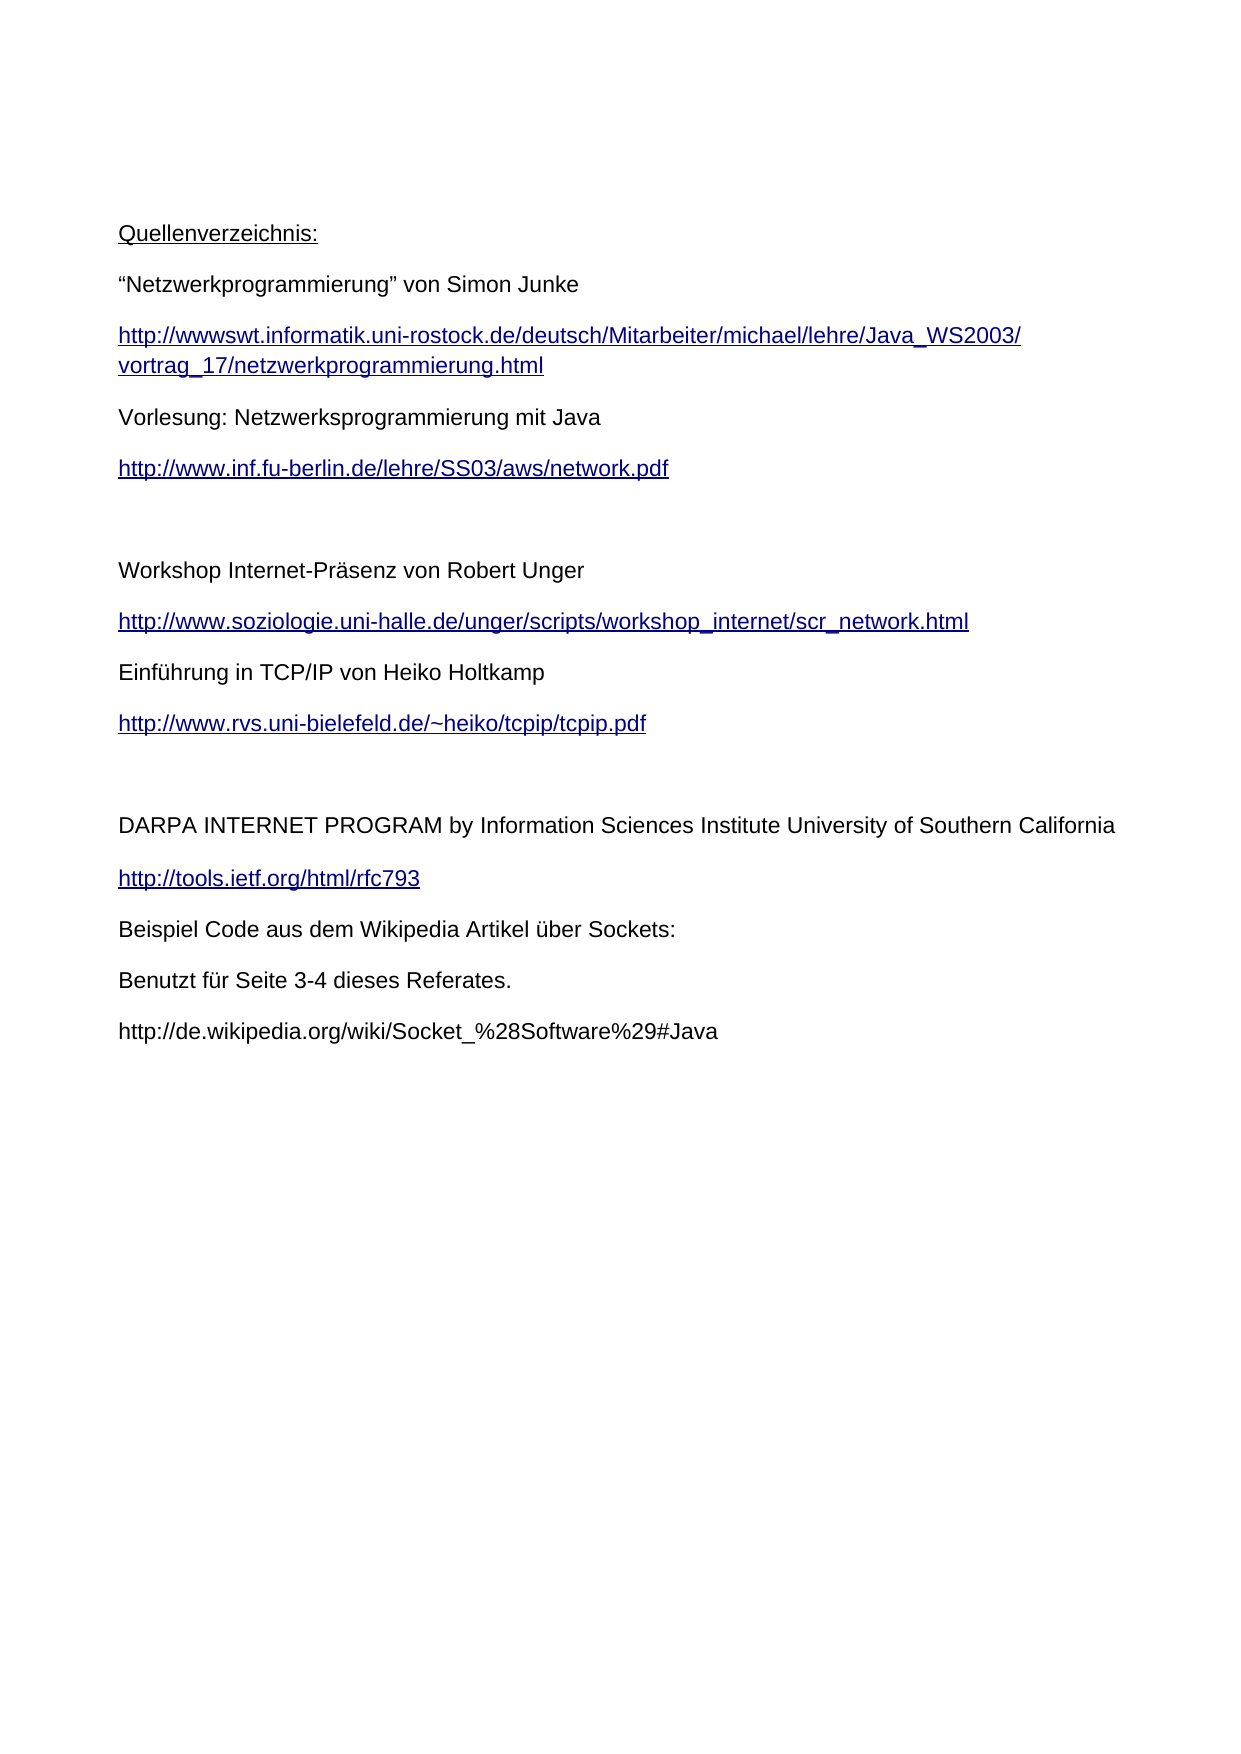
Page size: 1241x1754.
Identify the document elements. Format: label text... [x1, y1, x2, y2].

subtitle Workshop Internet-Präsenz von Robert Unger [118, 557, 1122, 583]
text http://de.wikipedia.org/wiki/Socket_%28Software%29#Java [118, 1018, 1122, 1044]
text http://www.soziologie.uni-halle.de/unger/scripts/workshop_internet/scr_network.html [118, 608, 1122, 634]
text Benutzt für Seite 3-4 dieses Referates. [118, 967, 1122, 993]
text DARPA INTERNET PROGRAM by Information Sciences Institute University of Southern California [118, 812, 1122, 839]
text Vorlesung: Netzwerksprogrammierung mit Java [118, 403, 1122, 430]
text Quellenverzeichnis: [118, 220, 1122, 247]
text http://www.rvs.uni-bielefeld.de/~heiko/tcpip/tcpip.pdf [118, 710, 1122, 736]
text “Netzwerkprogrammierung” von Simon Junke [118, 271, 1122, 298]
text http://www.inf.fu-berlin.de/lehre/SS03/aws/network.pdf [118, 454, 1122, 481]
text Einführung in TCP/IP von Heiko Holtkamp [118, 659, 1122, 685]
text Beispiel Code aus dem Wikipedia Artikel über Sockets: [118, 916, 1122, 942]
text http://tools.ietf.org/html/rfc793 [118, 864, 1122, 891]
text http://wwwswt.informatik.uni-rostock.de/deutsch/Mitarbeiter/michael/lehre/Java_WS2003/vortrag_17/netzwerkprogrammierung.html [118, 322, 1122, 379]
